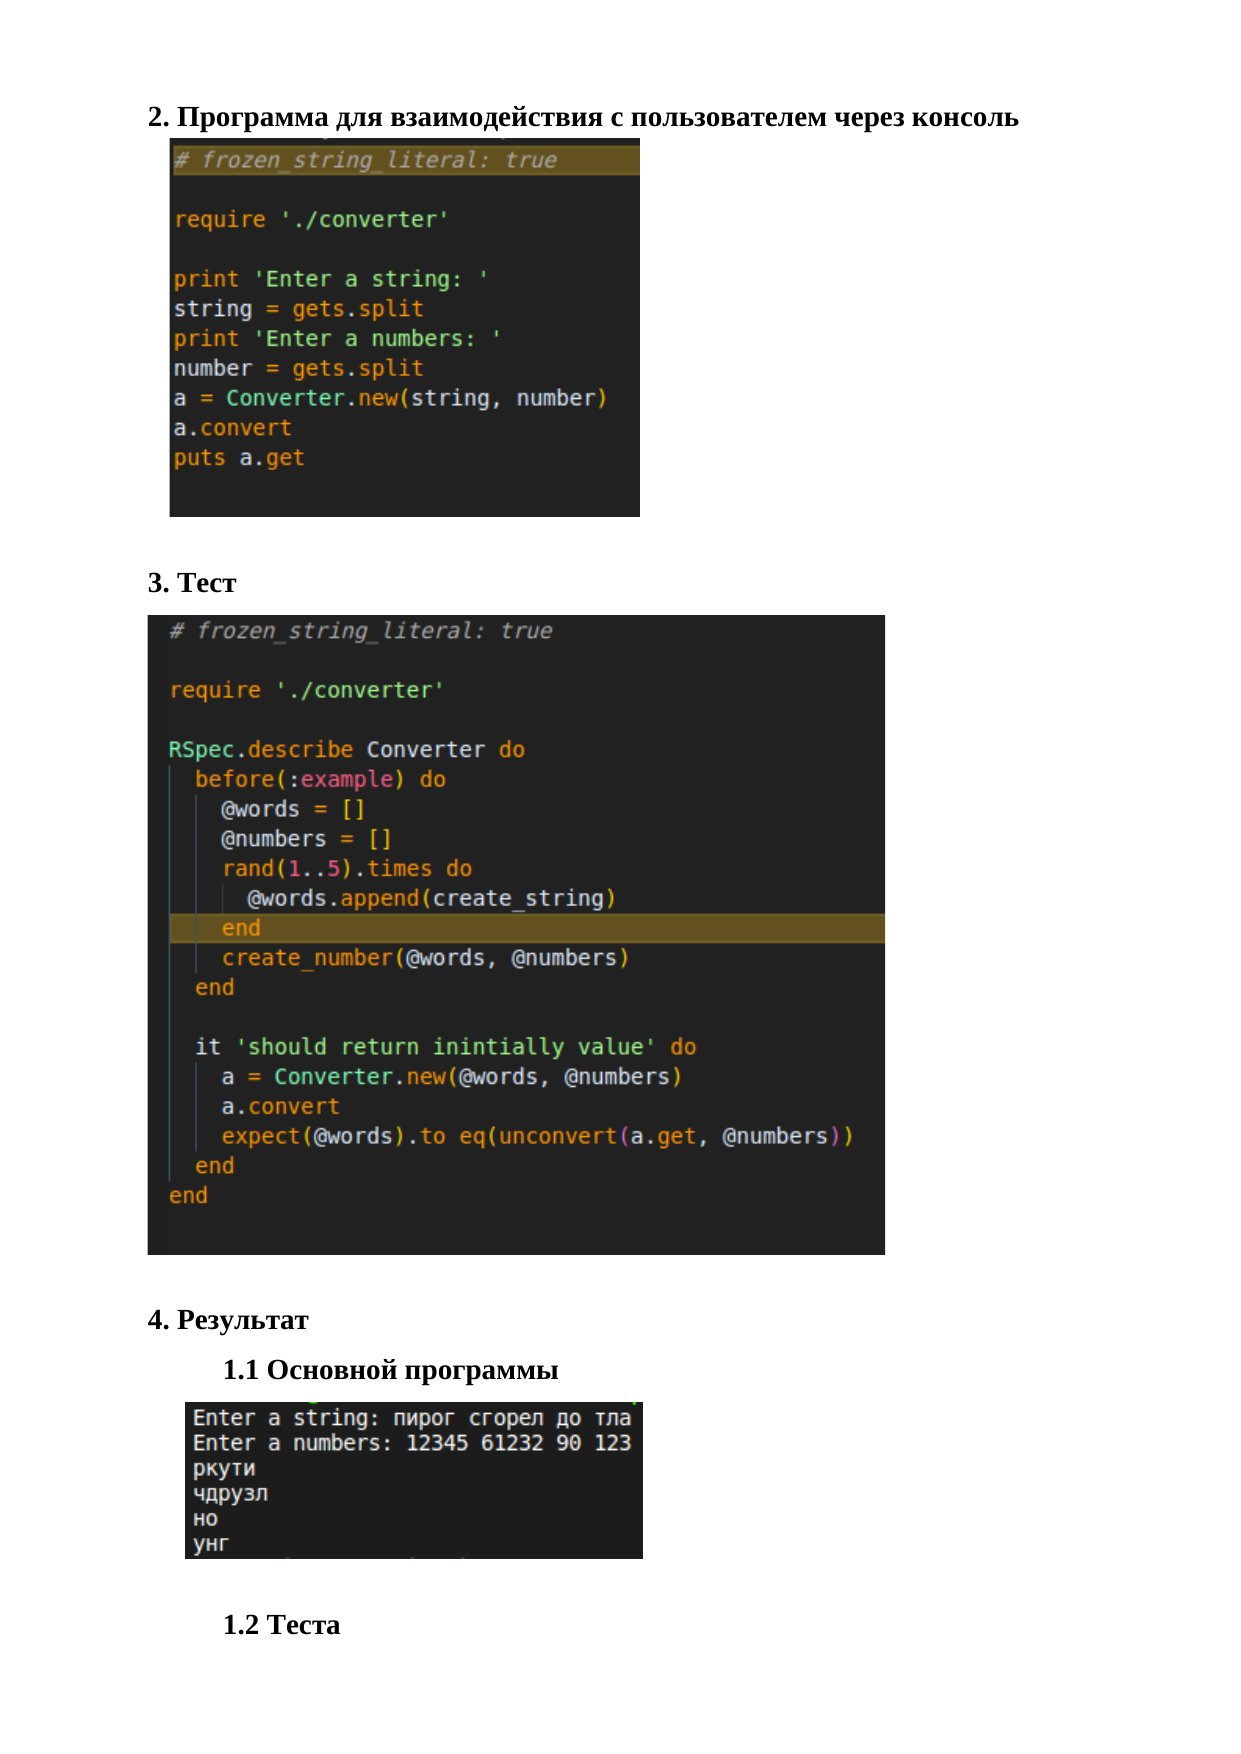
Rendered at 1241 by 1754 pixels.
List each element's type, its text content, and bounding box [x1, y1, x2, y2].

picture [185, 1402, 643, 1559]
list 1.1 Основной программы [185, 1352, 1181, 1386]
picture [147, 615, 886, 1255]
text 2. Программа для взаимодействия с пользователем через консоль [148, 99, 1181, 133]
list 1.2 Теста [185, 1607, 1181, 1641]
text 3. Тест [148, 565, 1181, 598]
text 4. Результат [148, 1302, 1181, 1336]
picture [169, 138, 640, 517]
